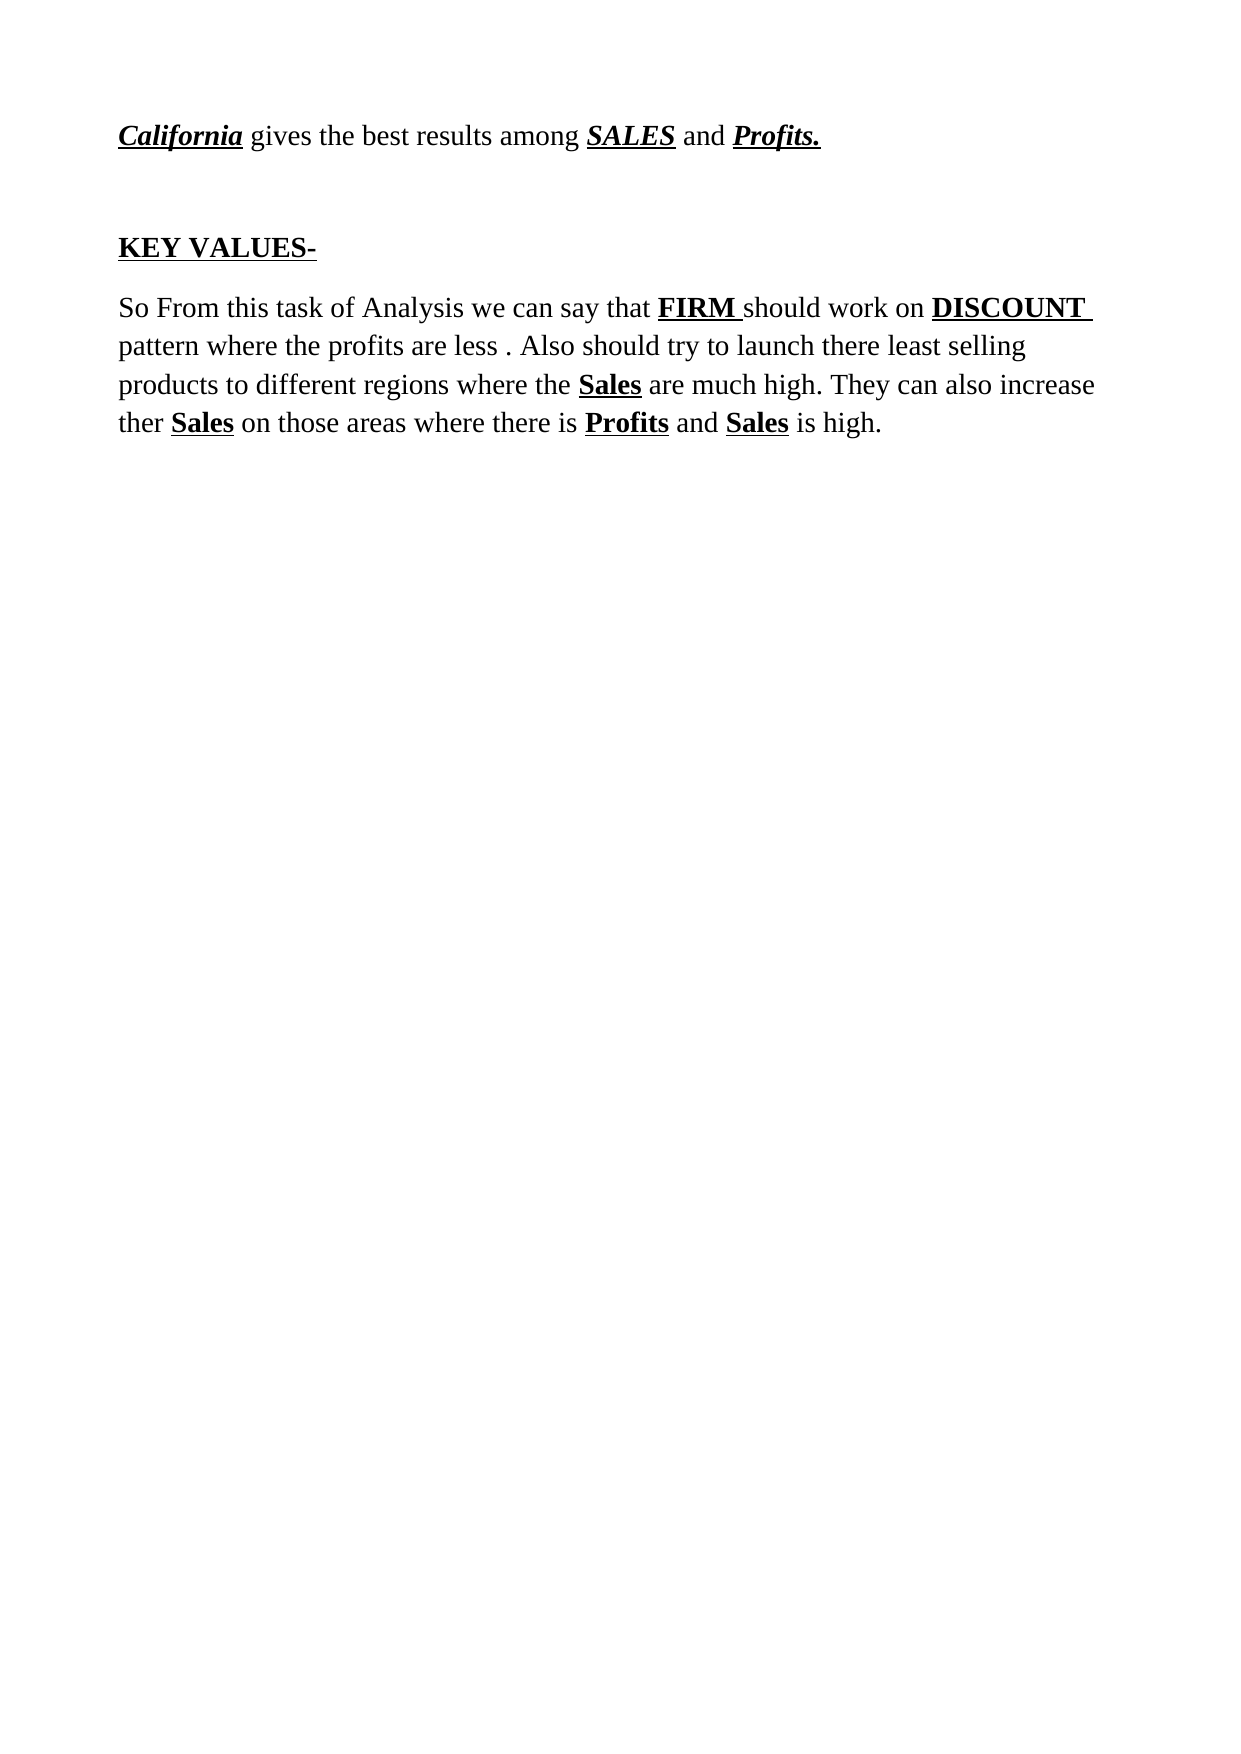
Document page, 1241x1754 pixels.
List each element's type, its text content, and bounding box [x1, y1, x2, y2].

text KEY VALUES- [118, 231, 1122, 264]
text So From this task of Analysis we can say that FIRM should work on DISCOUNT pattern where the profits are less . Also should try to launch there least selling products to different regions where the Sales are much high. They can also increase ther Sales on those areas where there is Profits and Sales is high. [118, 290, 1122, 439]
text California gives the best results among SALES and Profits. [118, 118, 1122, 152]
